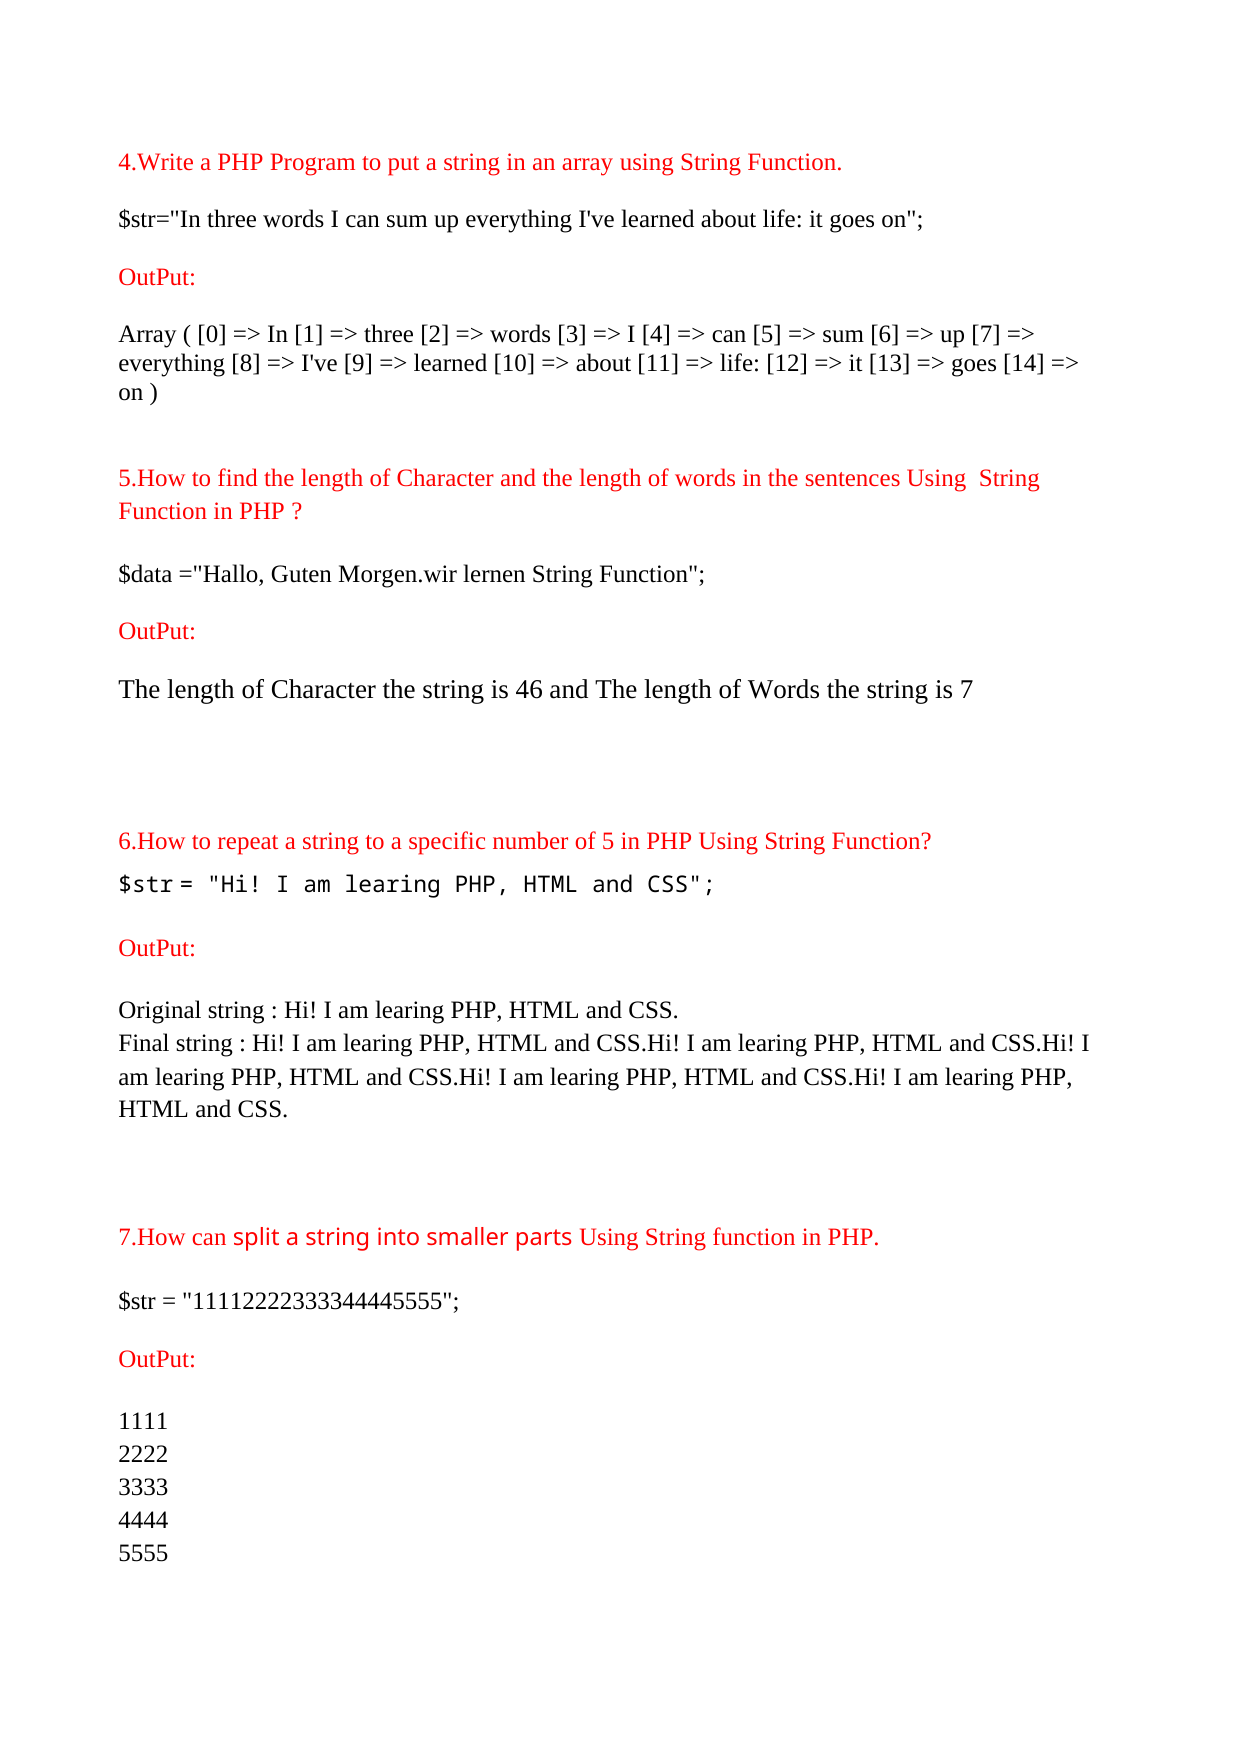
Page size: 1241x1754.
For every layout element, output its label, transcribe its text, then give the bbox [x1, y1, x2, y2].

text OutPut: [118, 616, 1122, 645]
text OutPut: [118, 262, 1122, 291]
subtitle 6.How to repeat a string to a specific number of 5 in PHP Using String Function? [118, 826, 1122, 855]
text OutPut: [118, 1344, 1122, 1372]
text The length of Character the string is 46 and The length of Words the string is 7 [118, 674, 1122, 705]
text Original string : Hi! I am learing PHP, HTML and CSS. Final string : Hi! I am learing PHP, HTML and CSS.Hi! I am learing PHP, HTML and CSS.Hi! I am learing PHP, HTML and CSS.Hi! I am learing PHP, HTML and CSS.Hi! I am learing PHP, HTML and CSS. [118, 996, 1122, 1123]
text $str = "Hi! I am learing PHP, HTML and CSS"; [118, 868, 1122, 899]
text 4.Write a PHP Program to put a string in an array using String Function. [118, 147, 1122, 176]
text 7.How can split a string into smaller parts Using String function in PHP. [118, 1219, 1122, 1252]
text $str = "11112222333344445555"; [118, 1286, 1122, 1315]
text 1111 2222 3333 4444 5555 [118, 1406, 1122, 1567]
text $data ="Hallo, Guten Morgen.wir lernen String Function"; [118, 559, 1122, 587]
text OutPut: [118, 933, 1122, 962]
text Array ( [0] => In [1] => three [2] => words [3] => I [4] => can [5] => sum [6] => up [7] => everything [8] => I've [9] => learned [10] => about [11] => life: [12] => it [13] => goes [14] => on ) [118, 319, 1122, 406]
text $str="In three words I can sum up everything I've learned about life: it goes on"; [118, 204, 1122, 233]
text 5.How to find the length of Character and the length of words in the sentences Using String Function in PHP ? [118, 463, 1122, 525]
